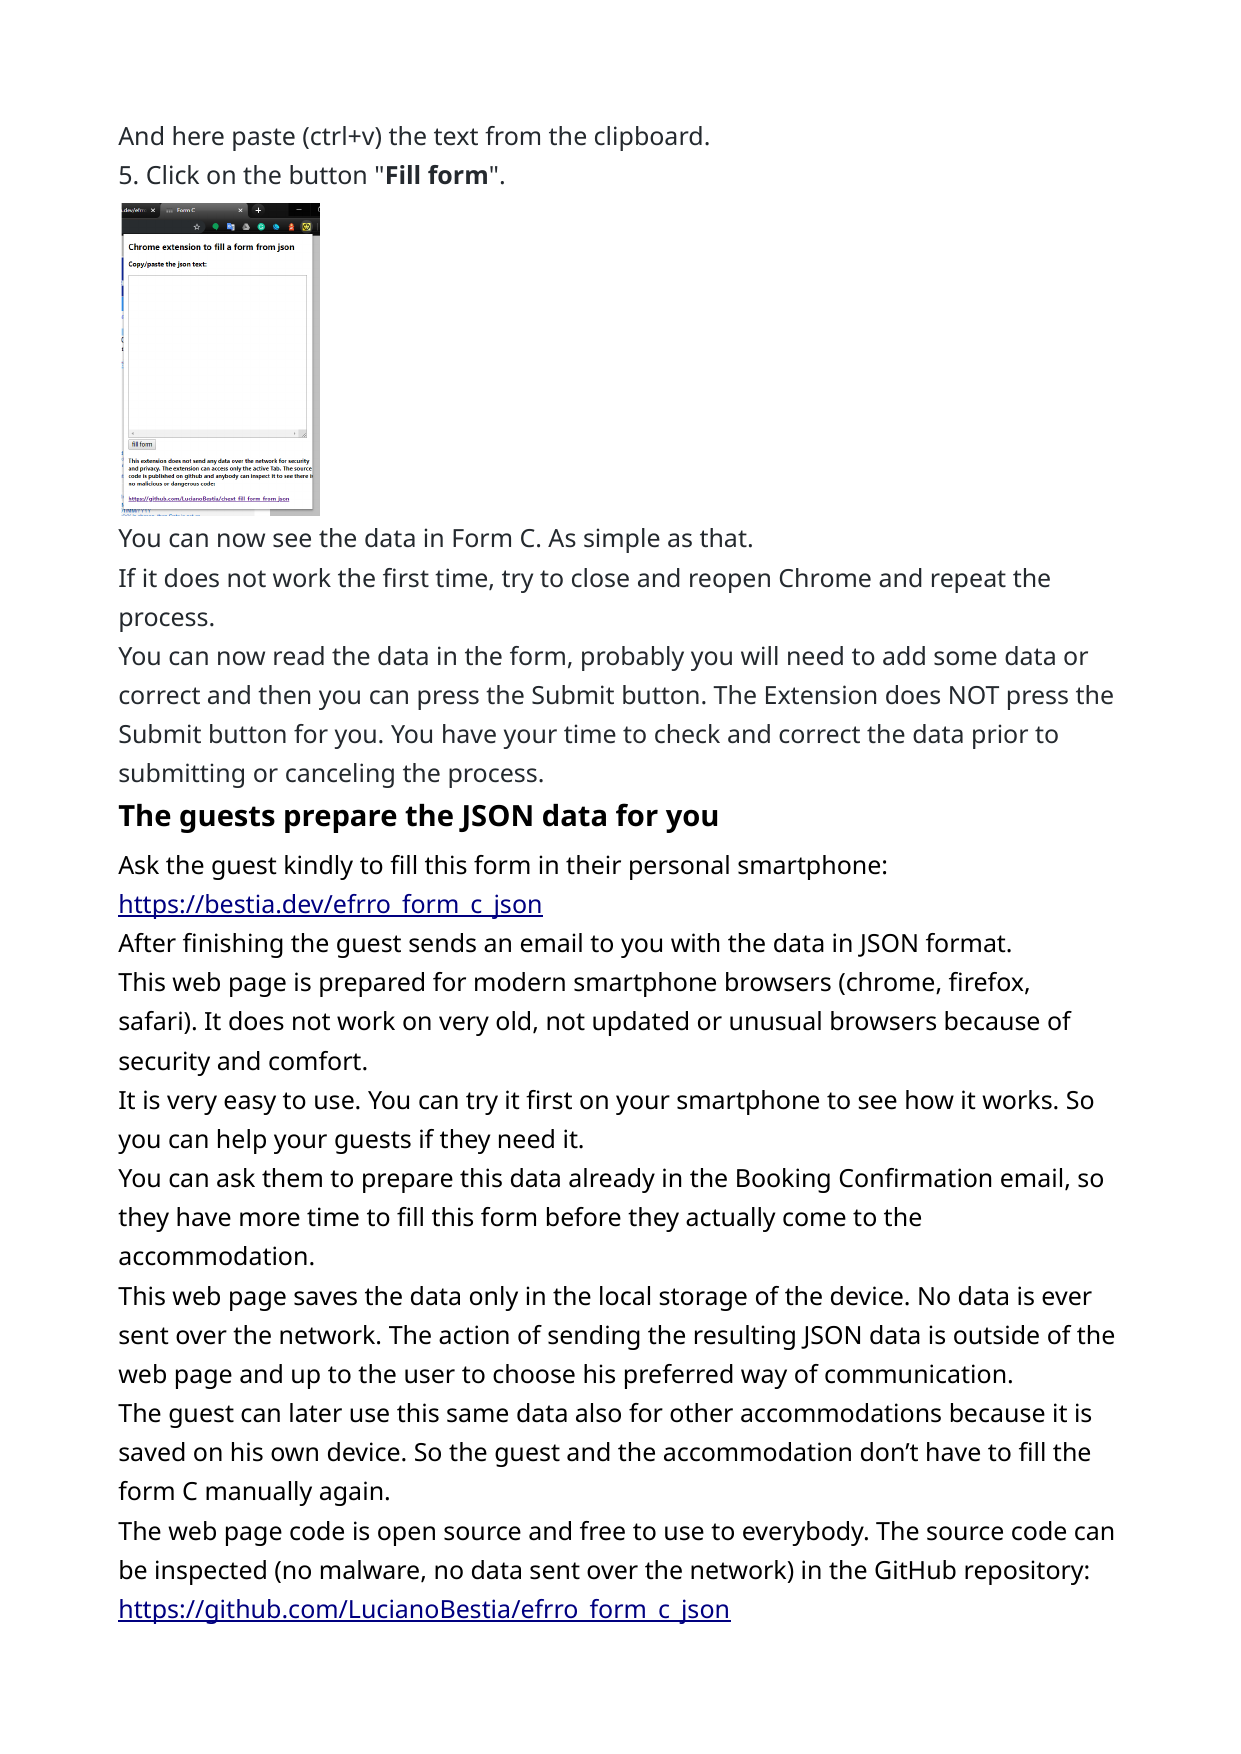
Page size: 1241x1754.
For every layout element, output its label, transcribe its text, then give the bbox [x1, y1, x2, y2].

text If it does not work the first time, try to close and reopen Chrome and repeat the process. [118, 560, 1122, 633]
text You can ask them to prepare this data already in the Booking Confirmation email, so they have more time to fill this form before they actually come to the accommodation. [118, 1161, 1122, 1273]
text You can now see the data in Form C. As simple as that. [118, 196, 1122, 555]
text https://github.com/LucianoBestia/efrro_form_c_json [118, 1591, 1122, 1626]
subtitle The guests prepare the JSON data for you [118, 795, 1122, 835]
text https://bestia.dev/efrro_form_c_json [118, 886, 1122, 921]
text This web page is prepared for modern smartphone browsers (chrome, firefox, safari). It does not work on very old, not updated or unusual browsers because of security and comfort. [118, 965, 1122, 1077]
text You can now read the data in the form, probably you will need to add some data or correct and then you can press the Submit button. The Extension does NOT press the Submit button for you. You have your time to check and correct the data prior to submitting or canceling the process. [118, 638, 1122, 790]
text The web page code is open source and free to use to everybody. The source code can be inspected (no malware, no data sent over the network) in the GitHub repository: [118, 1513, 1122, 1586]
text After finishing the guest sends an email to you with the data in JSON format. [118, 926, 1122, 960]
text This web page saves the data only in the local storage of the device. No data is ever sent over the network. The action of sending the resulting JSON data is outside of the web page and up to the user to choose his preferred way of communication. [118, 1278, 1122, 1391]
text The guest can later use this same data also for other accommodations because it is saved on his own device. So the guest and the accommodation don’t have to fill the form C manually again. [118, 1396, 1122, 1508]
text It is very easy to use. You can try it first on your smartphone to see how it works. So you can help your guests if they need it. [118, 1082, 1122, 1156]
text And here paste (ctrl+v) the text from the clipboard. [118, 118, 1122, 152]
text 5. Click on the button "Fill form". [118, 157, 1122, 191]
text Ask the guest kindly to fill this form in their personal smartphone: [118, 847, 1122, 881]
picture [121, 203, 320, 516]
